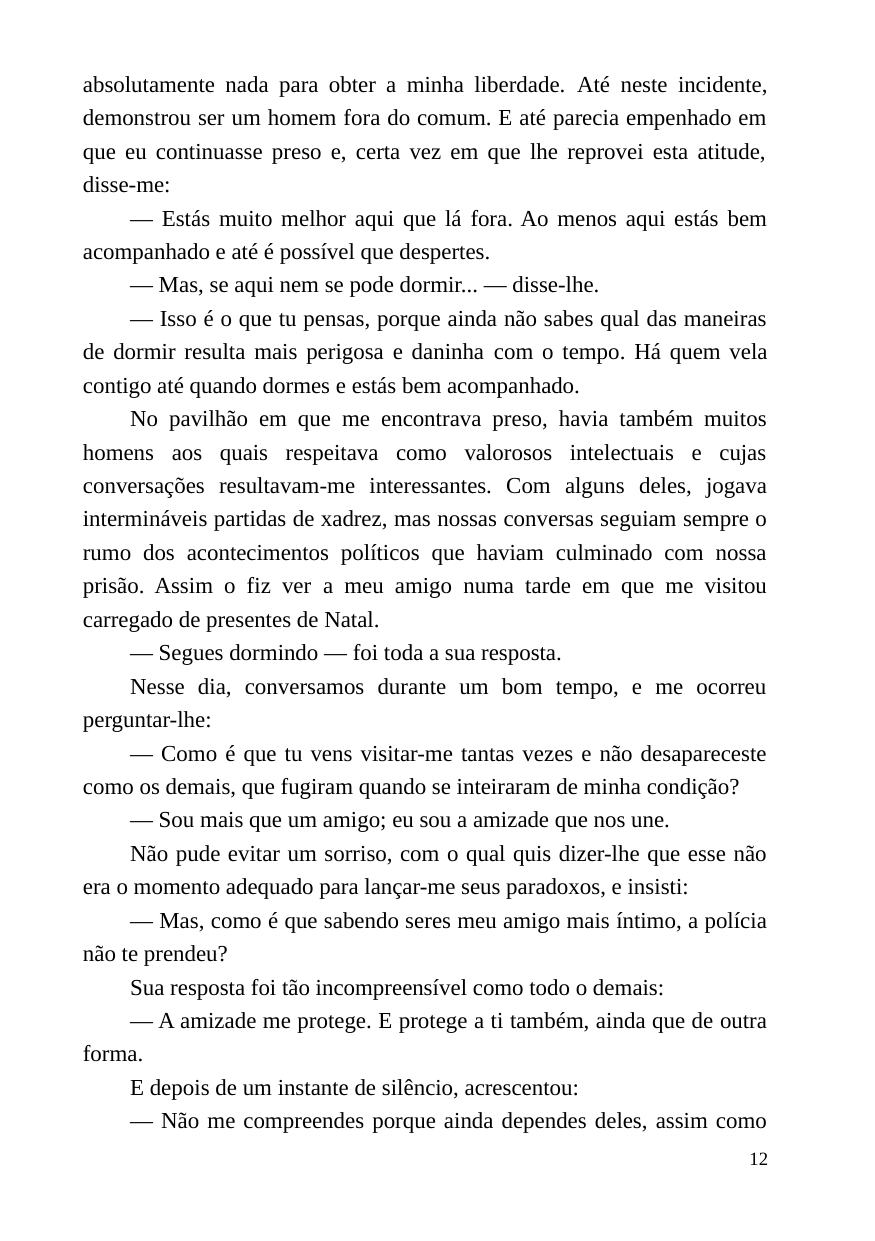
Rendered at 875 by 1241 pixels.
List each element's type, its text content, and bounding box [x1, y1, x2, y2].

text — Sou mais que um amigo; eu sou a amizade que nos une. [83, 806, 768, 833]
text Nesse dia, conversamos durante um bom tempo, e me ocorreu perguntar-lhe: [83, 673, 768, 732]
text No pavilhão em que me encontrava preso, havia também muitos homens aos quais respeitava como valorosos intelectuais e cujas conversações resultavam-me interessantes. Com alguns deles, jogava intermináveis partidas de xadrez, mas nossas conversas seguiam sempre o rumo dos acontecimentos políticos que haviam culminado com nossa prisão. Assim o fiz ver a meu amigo numa tarde em que me visitou carregado de presentes de Natal. [83, 405, 768, 632]
text Sua resposta foi tão incompreensível como todo o demais: [83, 974, 768, 1000]
text E depois de um instante de silêncio, acrescentou: [83, 1074, 768, 1100]
text — Segues dormindo — foi toda a sua resposta. [83, 639, 768, 666]
text — Mas, se aqui nem se pode dormir... — disse-lhe. [83, 271, 768, 298]
text absolutamente nada para obter a minha liberdade. Até neste incidente, demonstrou ser um homem fora do comum. E até parecia empenhado em que eu continuasse preso e, certa vez em que lhe reprovei esta atitude, disse-me: [83, 71, 768, 197]
text — Estás muito melhor aqui que lá fora. Ao menos aqui estás bem acompanhado e até é possível que despertes. [83, 204, 768, 264]
text — Como é que tu vens visitar-me tantas vezes e não desapareceste como os demais, que fugiram quando se inteiraram de minha condição? [83, 739, 768, 799]
text — Isso é o que tu pensas, porque ainda não sabes qual das maneiras de dormir resulta mais perigosa e daninha com o tempo. Há quem vela contigo até quando dormes e estás bem acompanhado. [83, 305, 768, 398]
text — Mas, como é que sabendo seres meu amigo mais íntimo, a polícia não te prendeu? [83, 907, 768, 967]
text — Não me compreendes porque ainda dependes deles, assim como [83, 1107, 768, 1134]
text — A amizade me protege. E protege a ti também, ainda que de outra forma. [83, 1007, 768, 1067]
text Não pude evitar um sorriso, com o qual quis dizer-lhe que esse não era o momento adequado para lançar-me seus paradoxos, e insisti: [83, 840, 768, 900]
